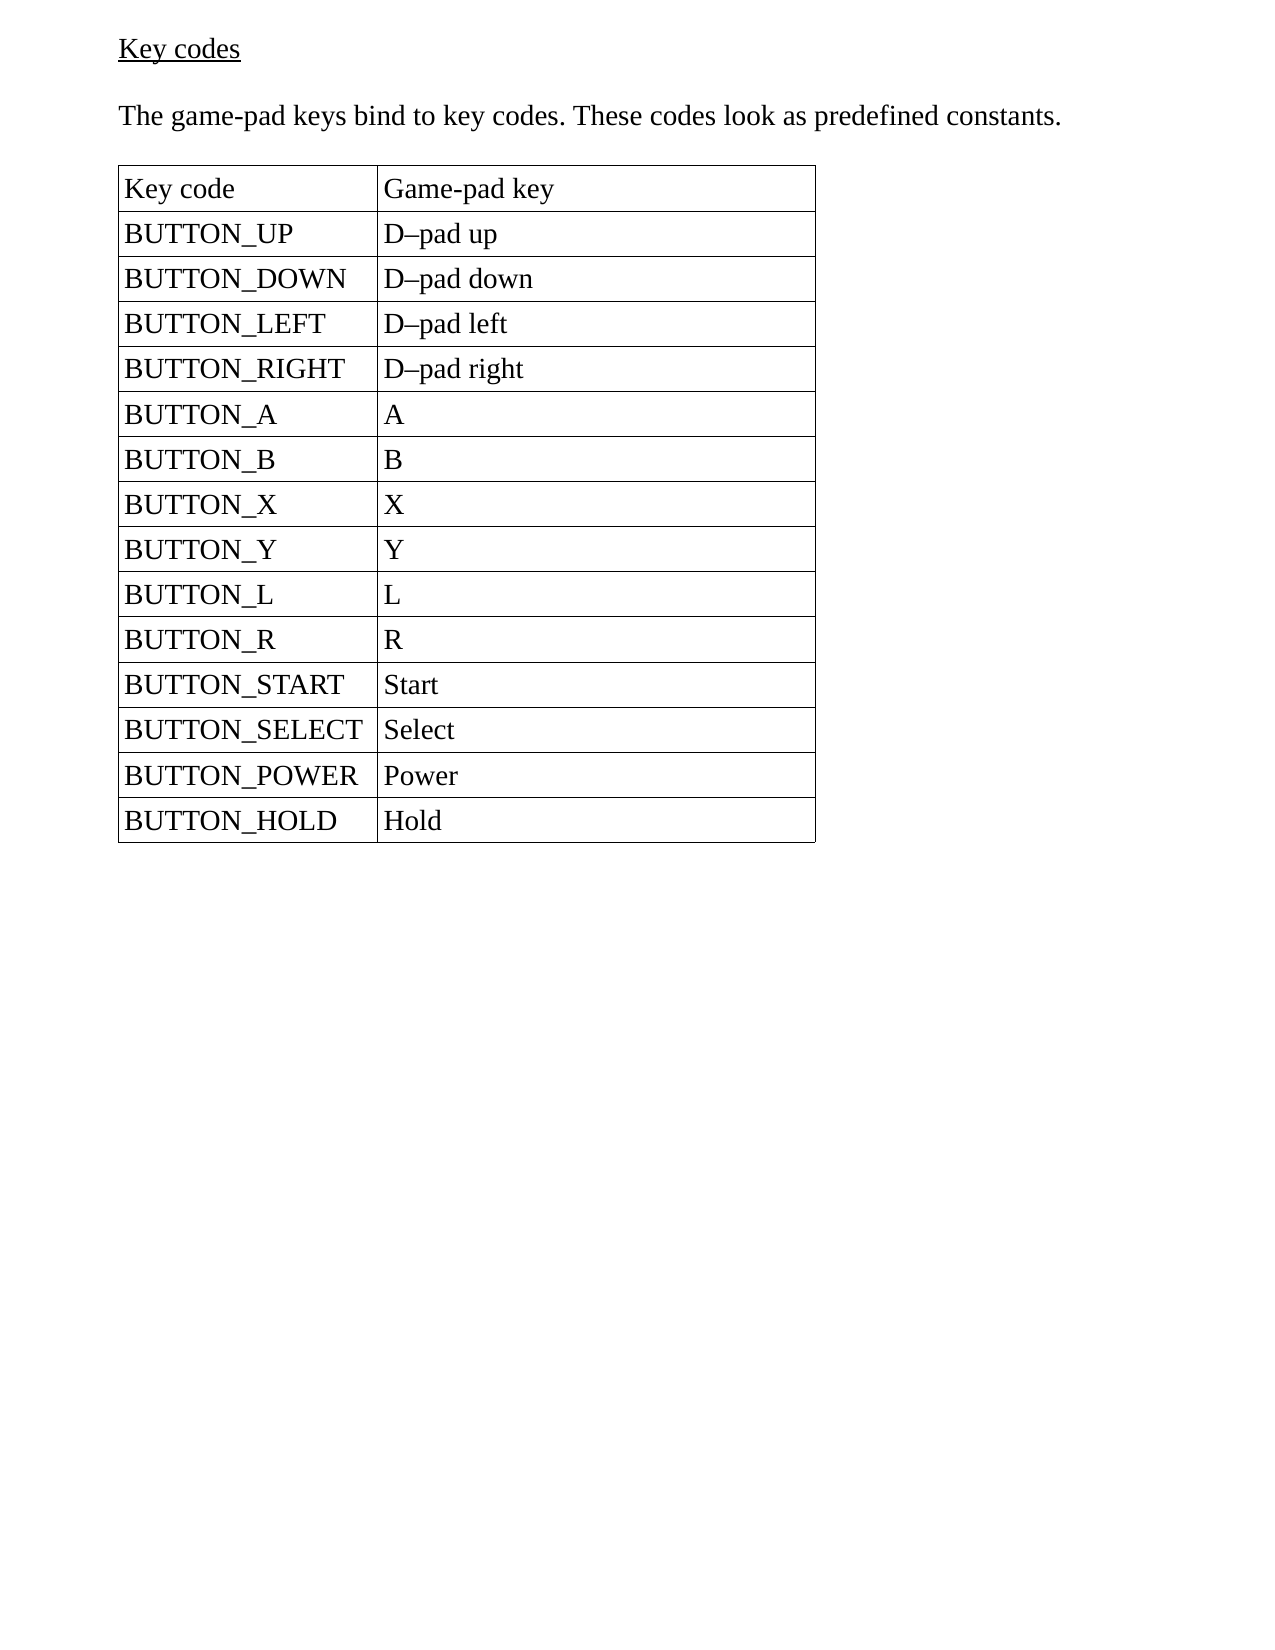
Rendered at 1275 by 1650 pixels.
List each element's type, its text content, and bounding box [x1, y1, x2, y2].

table_cell A [378, 392, 815, 436]
table_cell Hold [378, 798, 815, 842]
table_cell BUTTON_L [119, 572, 377, 616]
table_cell Y [378, 527, 815, 571]
table_cell L [378, 572, 815, 616]
table_cell BUTTON_RIGHT [119, 347, 377, 391]
table_cell BUTTON_START [119, 663, 377, 707]
table_cell X [378, 482, 815, 526]
table_cell Power [378, 753, 815, 797]
text Key codes [118, 31, 1157, 65]
table_header Game-pad key [378, 166, 815, 211]
table_cell BUTTON_DOWN [119, 257, 377, 301]
table_cell R [378, 617, 815, 662]
table_cell BUTTON_SELECT [119, 708, 377, 752]
table_cell BUTTON_POWER [119, 753, 377, 797]
table_cell BUTTON_Y [119, 527, 377, 571]
table_cell BUTTON_UP [119, 212, 377, 256]
table_cell D–pad right [378, 347, 815, 391]
text The game-pad keys bind to key codes. These codes look as predefined constants. [118, 98, 1157, 132]
table_cell D–pad up [378, 212, 815, 256]
table_cell BUTTON_A [119, 392, 377, 436]
table_cell BUTTON_HOLD [119, 798, 377, 842]
table_cell Select [378, 708, 815, 752]
table_header Key code [119, 166, 377, 211]
table_cell D–pad down [378, 257, 815, 301]
table_cell Start [378, 663, 815, 707]
table_cell B [378, 437, 815, 481]
table_cell BUTTON_R [119, 617, 377, 662]
table_cell BUTTON_B [119, 437, 377, 481]
table_cell D–pad left [378, 302, 815, 346]
table_cell BUTTON_X [119, 482, 377, 526]
table_cell BUTTON_LEFT [119, 302, 377, 346]
